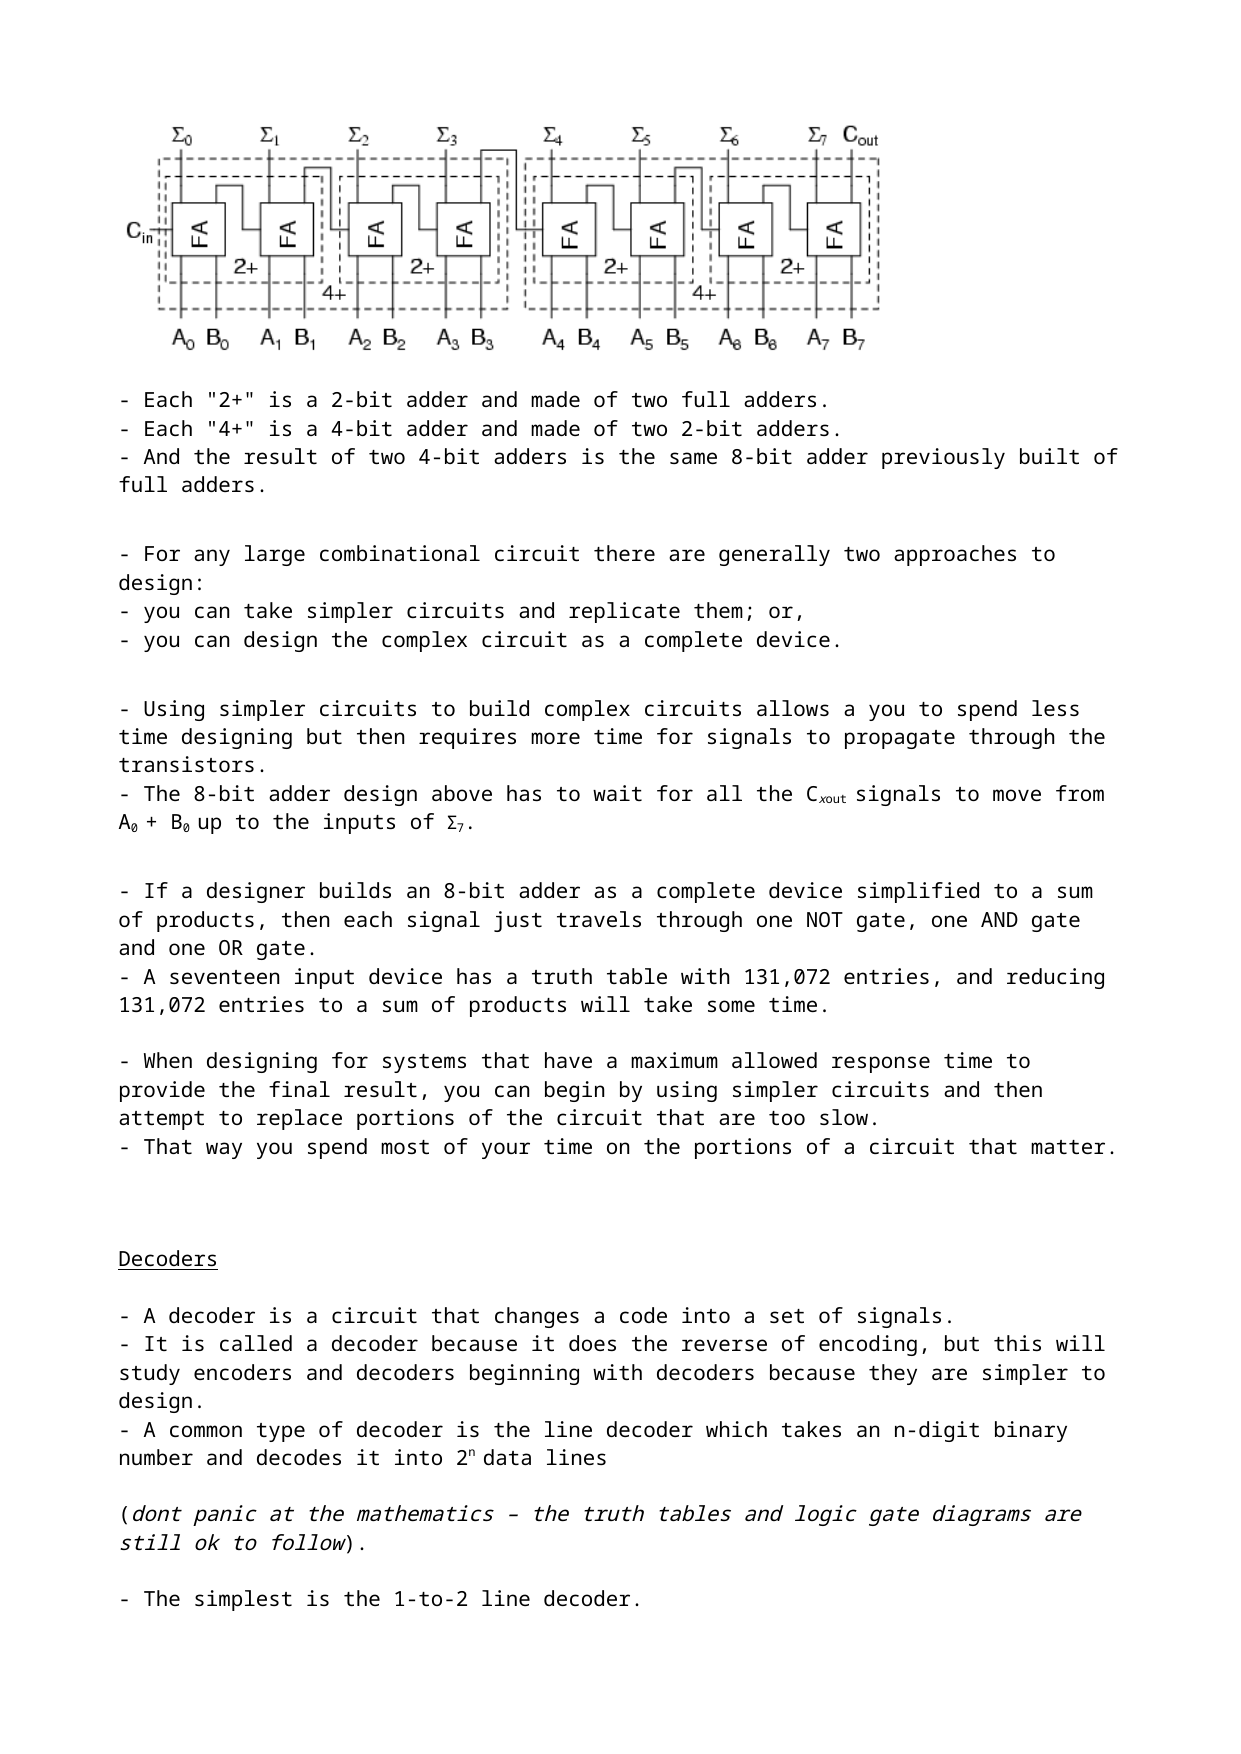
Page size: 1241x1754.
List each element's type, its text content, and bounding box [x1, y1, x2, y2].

text - Using simpler circuits to build complex circuits allows a you to spend less time designing but then requires more time for signals to propagate through the transistors. [118, 694, 1122, 779]
text - Each "4+" is a 4-bit adder and made of two 2-bit adders. [118, 414, 1122, 442]
text - For any large combinational circuit there are generally two approaches to design: [118, 539, 1122, 596]
text - If a designer builds an 8-bit adder as a complete device simplified to a sum of products, then each signal just travels through one NOT gate, one AND gate and one OR gate. [118, 876, 1122, 962]
text - When designing for systems that have a maximum allowed response time to provide the final result, you can begin by using simpler circuits and then attempt to replace portions of the circuit that are too slow. [118, 1047, 1122, 1132]
text (dont panic at the mathematics – the truth tables and logic gate diagrams are still ok to follow). [118, 1499, 1122, 1556]
text - you can take simpler circuits and replicate them; or, [118, 596, 1122, 625]
text - The 8-bit adder design above has to wait for all the Cxout signals to move from A0 + B0 up to the inputs of Σ7. [118, 779, 1122, 836]
text - A common type of decoder is the line decoder which takes an n-digit binary number and decodes it into 2n data lines [118, 1415, 1122, 1472]
text - you can design the complex circuit as a complete device. [118, 625, 1122, 653]
text - The simplest is the 1-to-2 line decoder. [118, 1584, 1122, 1613]
text - A seventeen input device has a truth table with 131,072 entries, and reducing 131,072 entries to a sum of products will take some time. [118, 962, 1122, 1019]
text - Each "2+" is a 2-bit adder and made of two full adders. [118, 385, 1122, 414]
text - That way you spend most of your time on the portions of a circuit that matter. [118, 1132, 1122, 1160]
text - And the result of two 4-bit adders is the same 8-bit adder previously built of full adders. [118, 442, 1122, 499]
text - It is called a decoder because it does the reverse of encoding, but this will study encoders and decoders beginning with decoders because they are simpler to design. [118, 1329, 1122, 1415]
text - A decoder is a circuit that changes a code into a set of signals. [118, 1301, 1122, 1329]
text Decoders [118, 1244, 1122, 1273]
